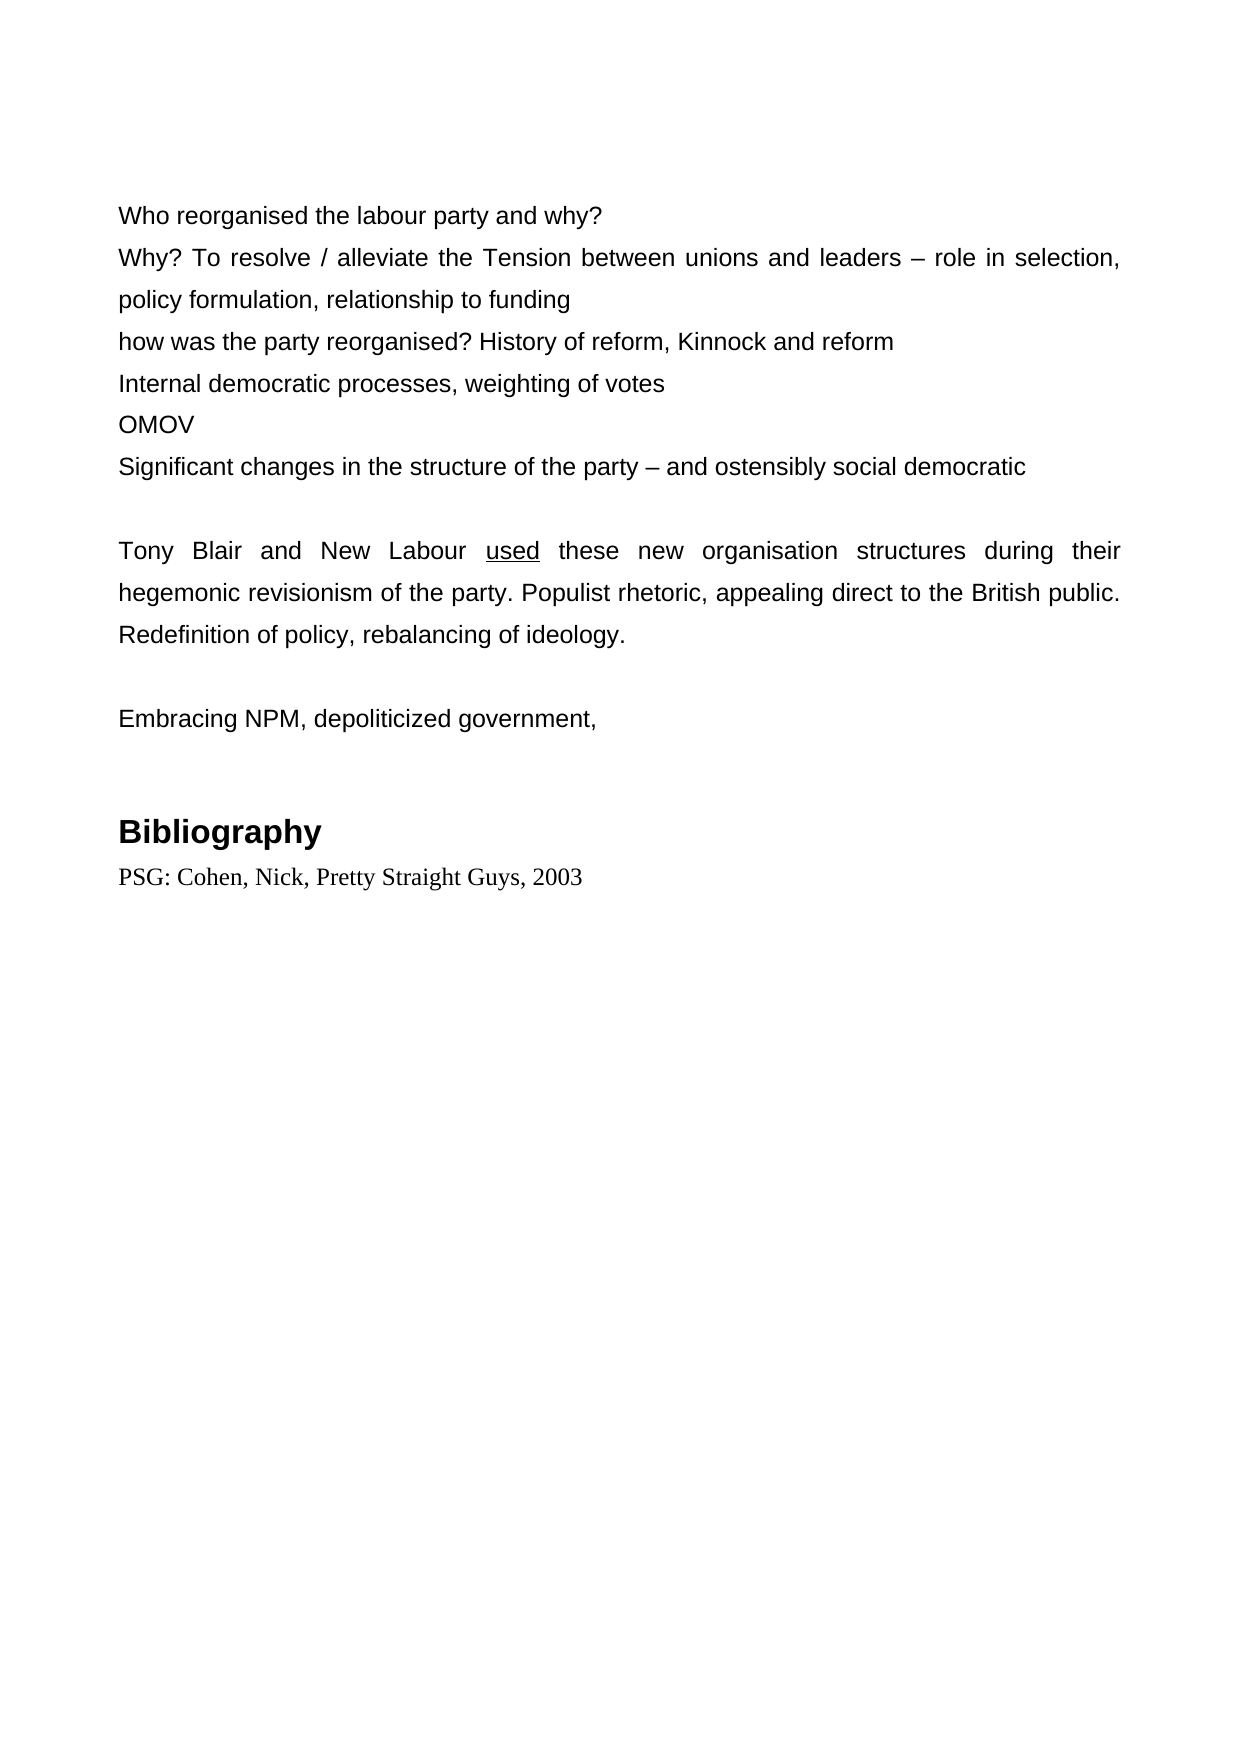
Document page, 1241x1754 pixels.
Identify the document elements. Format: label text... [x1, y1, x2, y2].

text Significant changes in the structure of the party – and ostensibly social democratic [118, 453, 1122, 481]
text Embracing NPM, depoliticized government, [118, 704, 1122, 732]
text Who reorganised the labour party and why? [118, 202, 1122, 230]
text Why? To resolve / alleviate the Tension between unions and leaders – role in selection, policy formulation, relationship to funding [118, 244, 1122, 313]
text Tony Blair and New Labour used these new organisation structures during their hegemonic revisionism of the party. Populist rhetoric, appealing direct to the British public. Redefinition of policy, rebalancing of ideology. [118, 537, 1122, 648]
text OMOV [118, 411, 1122, 439]
text how was the party reorganised? History of reform, Kinnock and reform [118, 327, 1122, 355]
text Internal democratic processes, weighting of votes [118, 369, 1122, 397]
subtitle Bibliography [118, 813, 1122, 850]
text PSG: Cohen, Nick, Pretty Straight Guys, 2003 [118, 863, 1122, 891]
